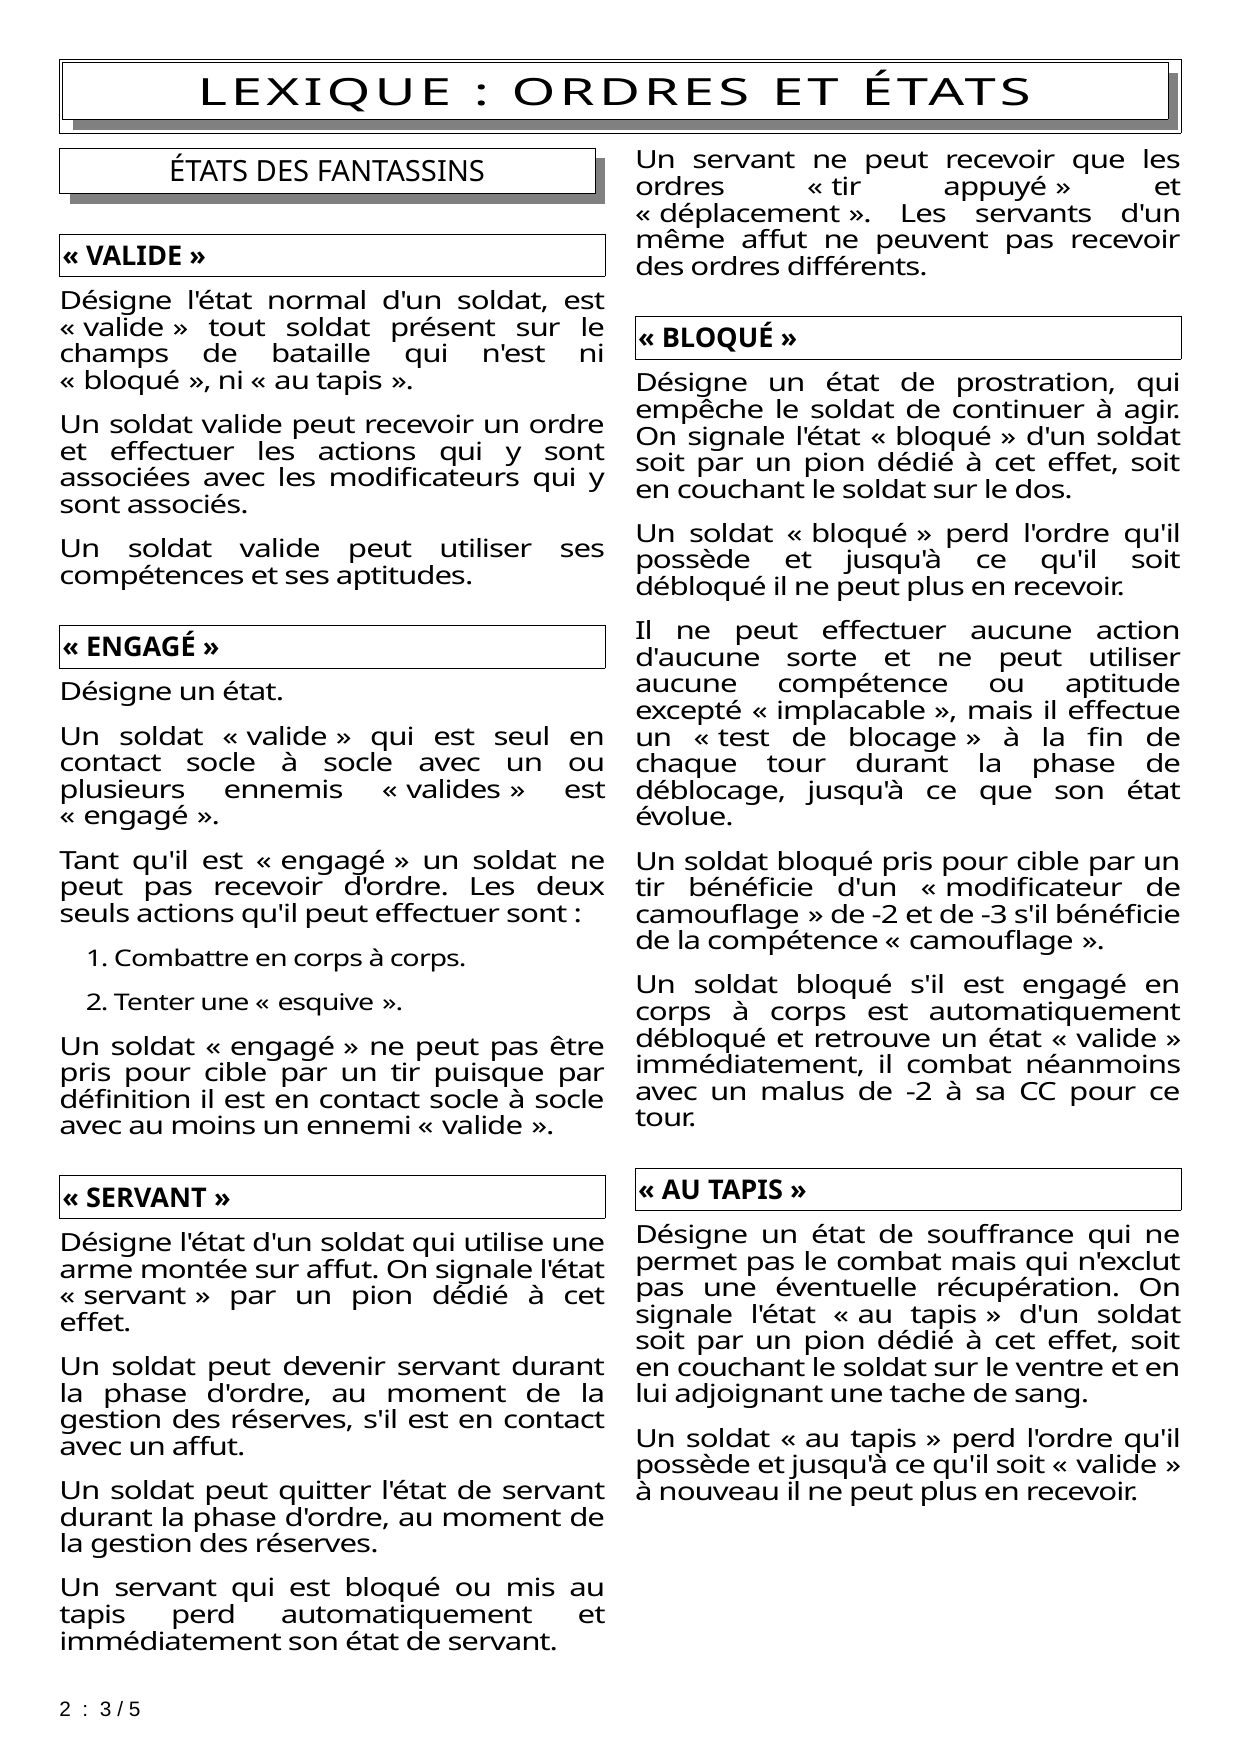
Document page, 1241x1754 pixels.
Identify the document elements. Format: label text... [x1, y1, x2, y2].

text Un soldat peut quitter l'état de servant durant la phase d'ordre, au moment de la gestion des réserves. [59, 1478, 605, 1558]
text Un soldat valide peut utiliser ses compétences et ses aptitudes. [59, 536, 605, 589]
text Un soldat bloqué pris pour cible par un tir bénéficie d'un « modificateur de camouflage » de -2 et de -3 s'il bénéficie de la compétence « camouflage ». [635, 849, 1181, 955]
text 1. Combattre en corps à corps. [59, 945, 605, 972]
text Tant qu'il est « engagé » un soldat ne peut pas recevoir d'ordre. Les deux seuls actions qu'il peut effectuer sont : [59, 848, 605, 927]
text Désigne un état de prostration, qui empêche le soldat de continuer à agir. On signale l'état « bloqué » d'un soldat soit par un pion dédié à cet effet, soit en couchant le soldat sur le dos. [635, 371, 1181, 503]
title États des fantassins [60, 149, 595, 193]
text Un soldat « engagé » ne peut pas être pris pour cible par un tir puisque par définition il est en contact socle à socle avec au moins un ennemi « valide ». [59, 1034, 605, 1140]
text Un soldat bloqué s'il est engagé en corps à corps est automatiquement débloqué et retrouve un état « valide » immédiatement, il combat néanmoins avec un malus de -2 à sa CC pour ce tour. [635, 973, 1181, 1132]
title « Bloqué » [636, 317, 1181, 359]
text Désigne l'état d'un soldat qui utilise une arme montée sur affut. On signale l'état « servant » par un pion dédié à cet effet. [59, 1230, 605, 1336]
text Un soldat « au tapis » perd l'ordre qu'il possède et jusqu'à ce qu'il soit « valide » à nouveau il ne peut plus en recevoir. [635, 1426, 1181, 1506]
text Désigne l'état normal d'un soldat, est « valide » tout soldat présent sur le champs de bataille qui n'est ni « bloqué », ni « au tapis ». [59, 288, 605, 394]
text Il ne peut effectuer aucune action d'aucune sorte et ne peut utiliser aucune compétence ou aptitude excepté « implacable », mais il effectue un « test de blocage » à la fin de chaque tour durant la phase de déblocage, jusqu'à ce que son état évolue. [635, 618, 1181, 831]
text Désigne un état. [59, 679, 605, 706]
text Un servant ne peut recevoir que les ordres « tir appuyé » et « déplacement ». Les servants d'un même affut ne peuvent pas recevoir des ordres différents. [635, 148, 1181, 280]
text 2. Tenter une « esquive ». [59, 989, 605, 1016]
text Un soldat « valide » qui est seul en contact socle à socle avec un ou plusieurs ennemis « valides » est « engagé ». [59, 724, 605, 830]
title « Au tapis » [636, 1169, 1181, 1210]
text Un soldat valide peut recevoir un ordre et effectuer les actions qui y sont associées avec les modificateurs qui y sont associés. [59, 412, 605, 518]
title « Servant » [60, 1176, 605, 1218]
title « Engagé » [60, 626, 605, 668]
text Un soldat peut devenir servant durant la phase d'ordre, au moment de la gestion des réserves, s'il est en contact avec un affut. [59, 1354, 605, 1460]
title « Valide » [60, 235, 605, 276]
text Désigne un état de souffrance qui ne permet pas le combat mais qui n'exclut pas une éventuelle récupération. On signale l'état « au tapis » d'un soldat soit par un pion dédié à cet effet, soit en couchant le soldat sur le ventre et en lui adjoignant une tache de sang. [635, 1222, 1181, 1408]
text Un servant qui est bloqué ou mis au tapis perd automatiquement et immédiatement son état de servant. [59, 1576, 605, 1655]
text Un soldat « bloqué » perd l'ordre qu'il possède et jusqu'à ce qu'il soit débloqué il ne peut plus en recevoir. [635, 521, 1181, 601]
